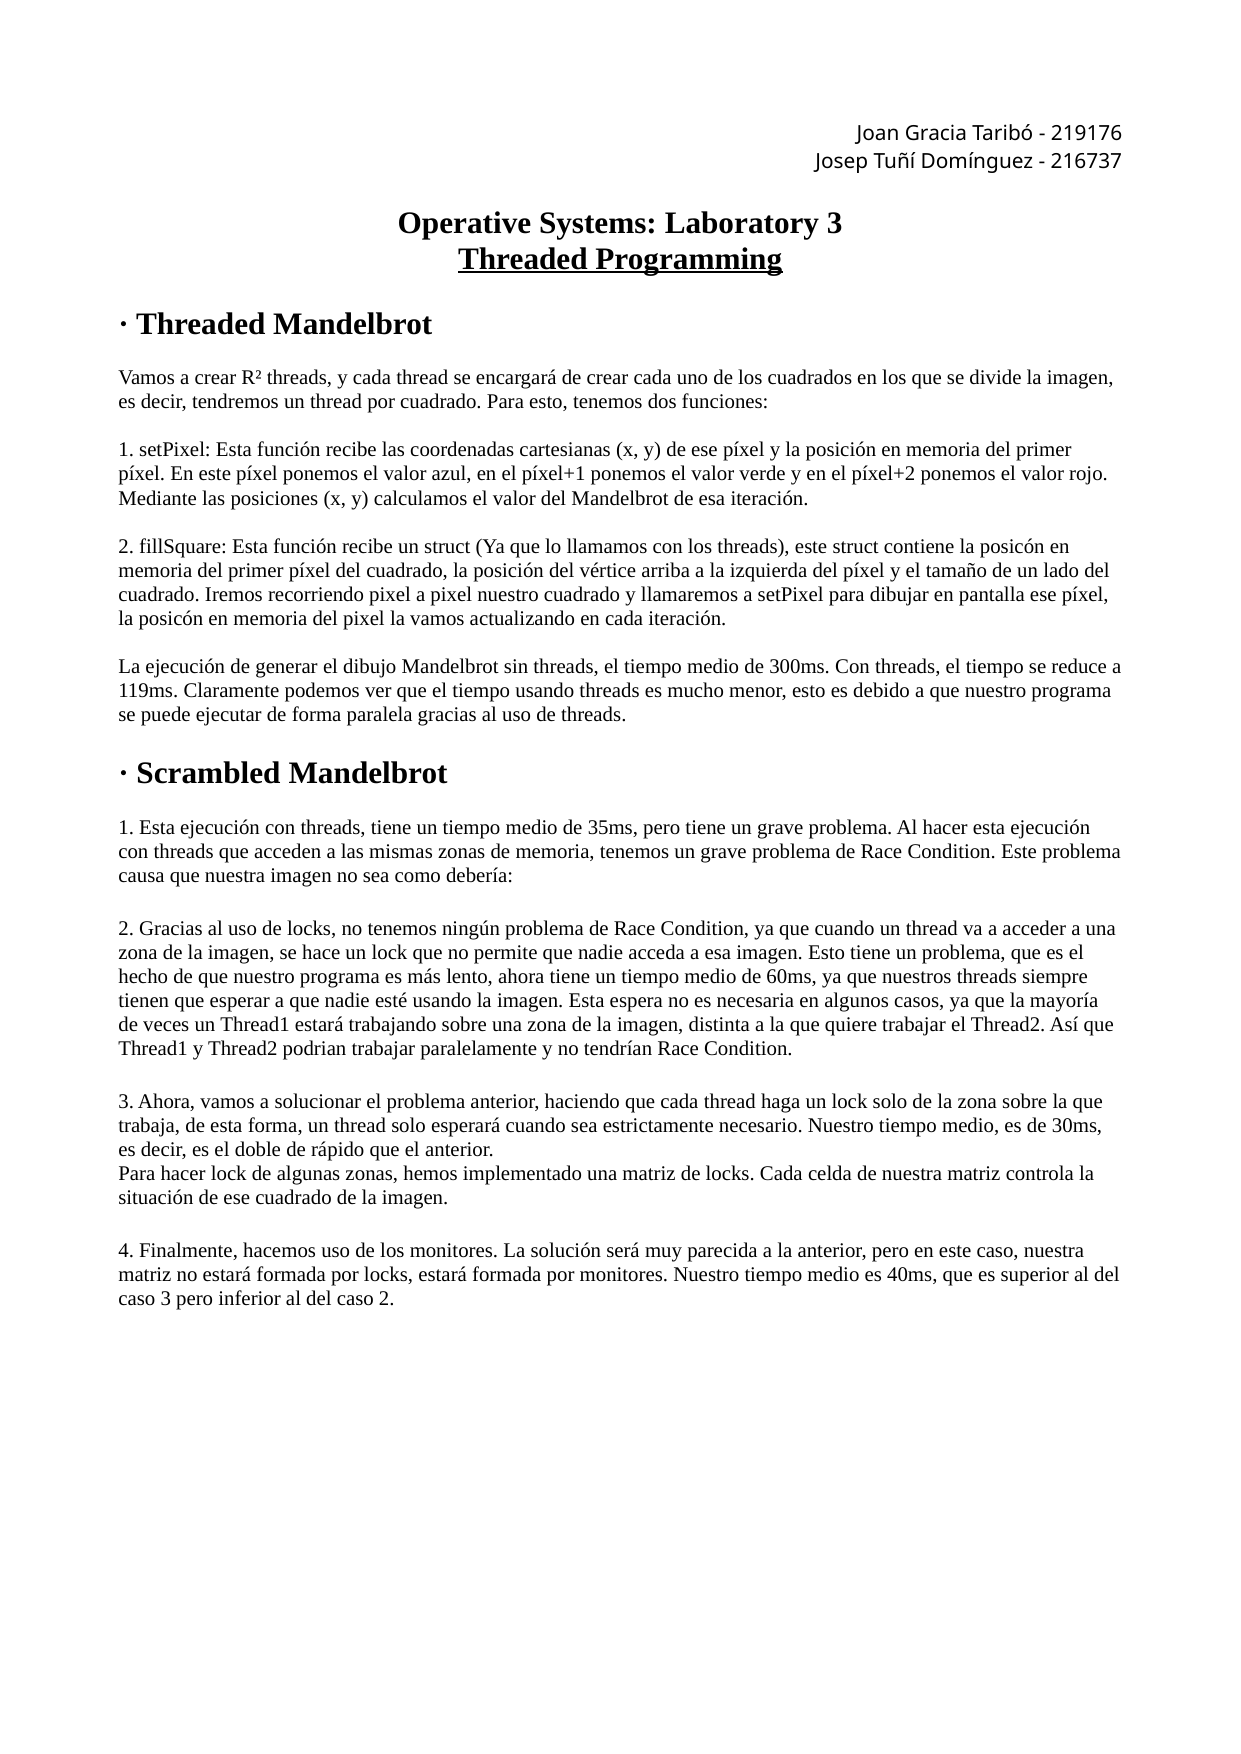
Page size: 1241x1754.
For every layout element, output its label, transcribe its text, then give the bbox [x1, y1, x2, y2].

text 2. fillSquare: Esta función recibe un struct (Ya que lo llamamos con los threads), este struct contiene la posicón en memoria del primer píxel del cuadrado, la posición del vértice arriba a la izquierda del píxel y el tamaño de un lado del cuadrado. Iremos recorriendo pixel a pixel nuestro cuadrado y llamaremos a setPixel para dibujar en pantalla ese píxel, la posicón en memoria del pixel la vamos actualizando en cada iteración. [118, 533, 1122, 630]
text 1. Esta ejecución con threads, tiene un tiempo medio de 35ms, pero tiene un grave problema. Al hacer esta ejecución con threads que acceden a las mismas zonas de memoria, tenemos un grave problema de Race Condition. Este problema causa que nuestra imagen no sea como debería: [118, 815, 1122, 887]
text Vamos a crear R² threads, y cada thread se encargará de crear cada uno de los cuadrados en los que se divide la imagen, es decir, tendremos un thread por cuadrado. Para esto, tenemos dos funciones: [118, 365, 1122, 413]
text Threaded Programming [118, 240, 1122, 276]
text Para hacer lock de algunas zonas, hemos implementado una matriz de locks. Cada celda de nuestra matriz controla la situación de ese cuadrado de la imagen. [118, 1161, 1122, 1209]
text 2. Gracias al uso de locks, no tenemos ningún problema de Race Condition, ya que cuando un thread va a acceder a una zona de la imagen, se hace un lock que no permite que nadie acceda a esa imagen. Esto tiene un problema, que es el hecho de que nuestro programa es más lento, ahora tiene un tiempo medio de 60ms, ya que nuestros threads siempre tienen que esperar a que nadie esté usando la imagen. Esta espera no es necesaria en algunos casos, ya que la mayoría de veces un Thread1 estará trabajando sobre una zona de la imagen, distinta a la que quiere trabajar el Thread2. Así que Thread1 y Thread2 podrian trabajar paralelamente y no tendrían Race Condition. [118, 916, 1122, 1060]
text La ejecución de generar el dibujo Mandelbrot sin threads, el tiempo medio de 300ms. Con threads, el tiempo se reduce a 119ms. Claramente podemos ver que el tiempo usando threads es mucho menor, esto es debido a que nuestro programa se puede ejecutar de forma paralela gracias al uso de threads. [118, 654, 1122, 726]
text 3. Ahora, vamos a solucionar el problema anterior, haciendo que cada thread haga un lock solo de la zona sobre la que trabaja, de esta forma, un thread solo esperará cuando sea estrictamente necesario. Nuestro tiempo medio, es de 30ms, es decir, es el doble de rápido que el anterior. [118, 1089, 1122, 1161]
text 4. Finalmente, hacemos uso de los monitores. La solución será muy parecida a la anterior, pero en este caso, nuestra matriz no estará formada por locks, estará formada por monitores. Nuestro tiempo medio es 40ms, que es superior al del caso 3 pero inferior al del caso 2. [118, 1238, 1122, 1310]
text · Threaded Mandelbrot [118, 305, 1122, 341]
text · Scrambled Mandelbrot [118, 755, 1122, 791]
text 1. setPixel: Esta función recibe las coordenadas cartesianas (x, y) de ese píxel y la posición en memoria del primer píxel. En este píxel ponemos el valor azul, en el píxel+1 ponemos el valor verde y en el píxel+2 ponemos el valor rojo. Mediante las posiciones (x, y) calculamos el valor del Mandelbrot de esa iteración. [118, 437, 1122, 509]
text Operative Systems: Laboratory 3 [118, 204, 1122, 240]
